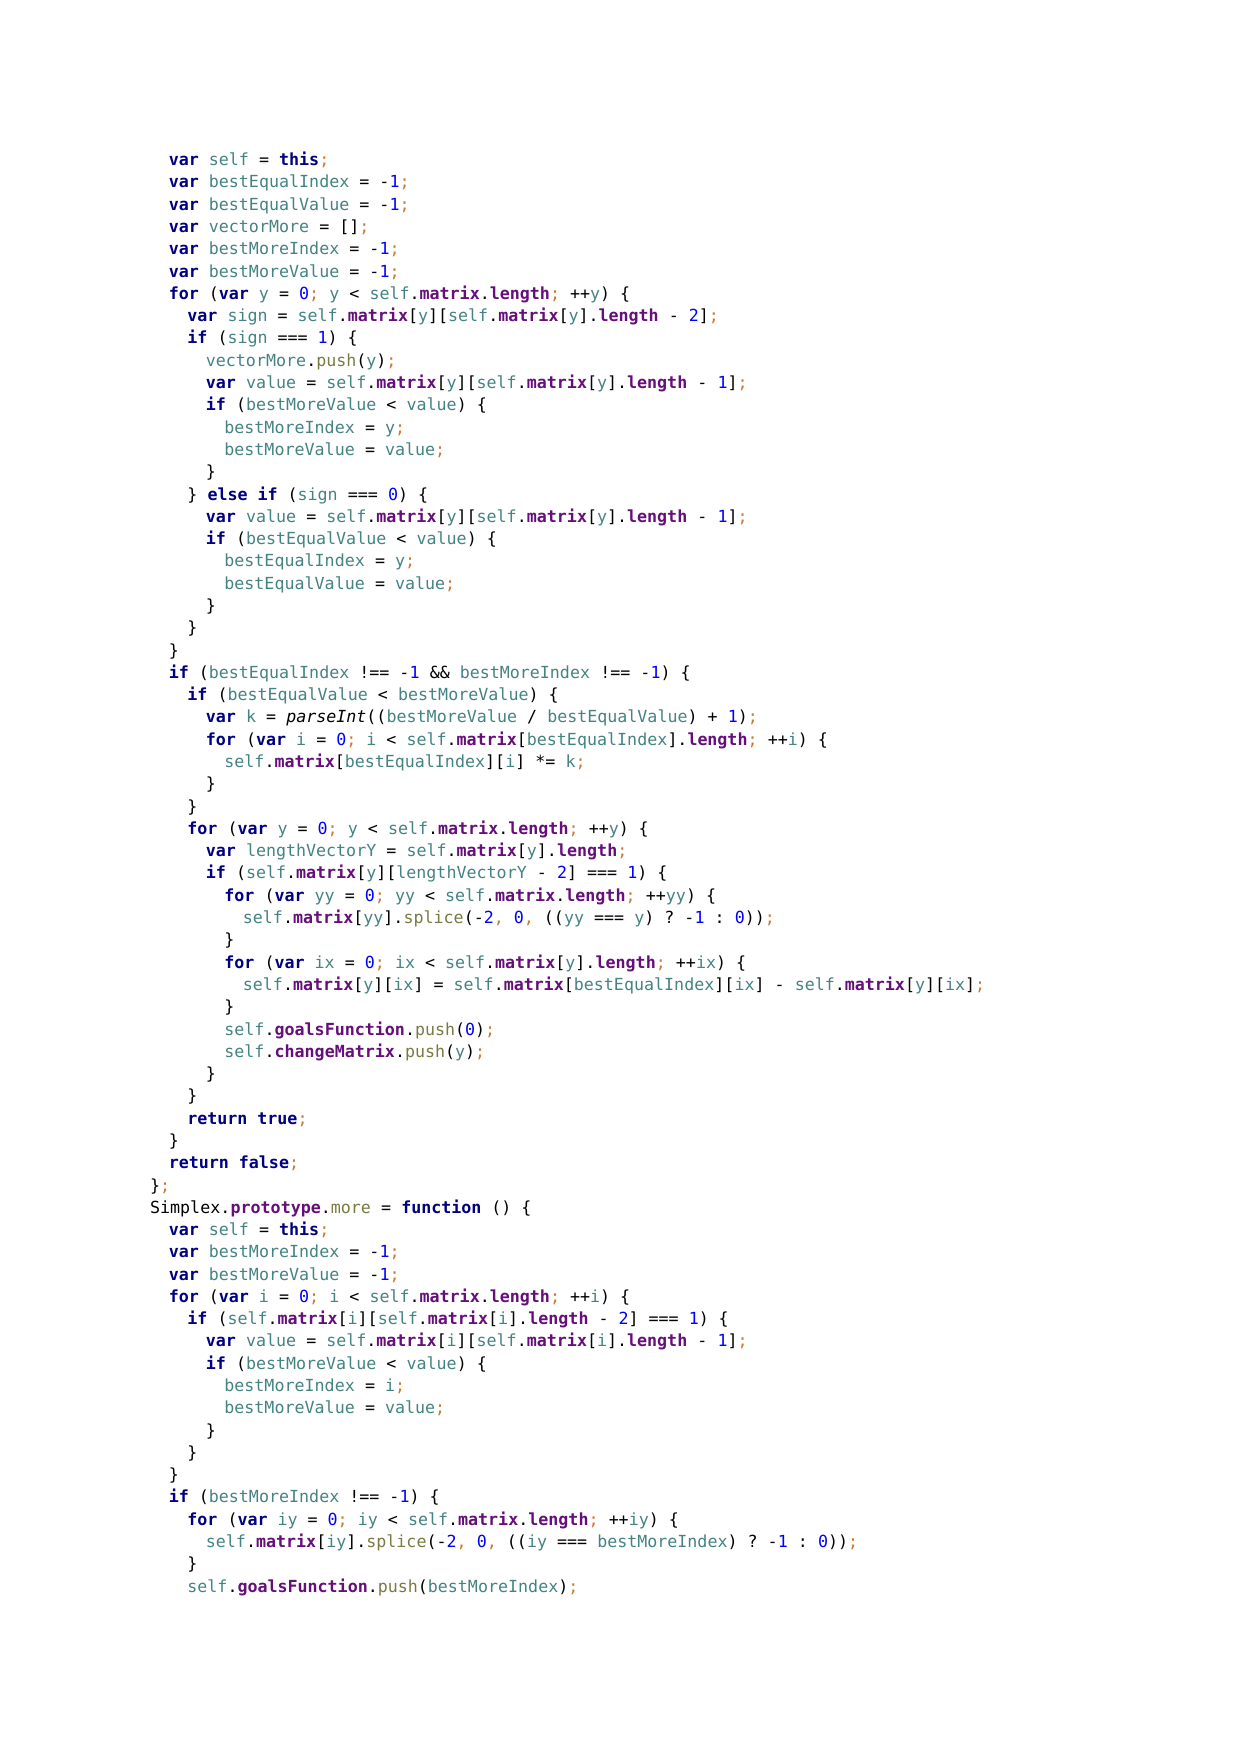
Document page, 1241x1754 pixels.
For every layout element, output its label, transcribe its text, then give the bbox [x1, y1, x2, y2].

text }; [150, 1175, 1090, 1195]
text } [150, 1443, 1090, 1462]
text self.matrix[iy].splice(-2, 0, ((iy === bestMoreIndex) ? -1 : 0)); [150, 1532, 1090, 1551]
text } [150, 796, 1090, 816]
text for (var y = 0; y < self.matrix.length; ++y) { [150, 819, 1090, 838]
text self.matrix[y][ix] = self.matrix[bestEqualIndex][ix] - self.matrix[y][ix]; [150, 975, 1090, 994]
text } [150, 618, 1090, 637]
text var self = this; [150, 150, 1090, 169]
text var bestMoreValue = -1; [150, 1264, 1090, 1284]
text if (self.matrix[i][self.matrix[i].length - 2] === 1) { [150, 1309, 1090, 1328]
text bestMoreIndex = y; [150, 417, 1090, 437]
text var lengthVectorY = self.matrix[y].length; [150, 841, 1090, 860]
text for (var i = 0; i < self.matrix[bestEqualIndex].length; ++i) { [150, 729, 1090, 749]
text self.matrix[yy].splice(-2, 0, ((yy === y) ? -1 : 0)); [150, 908, 1090, 927]
text if (bestMoreIndex !== -1) { [150, 1487, 1090, 1507]
text var bestEqualIndex = -1; [150, 172, 1090, 192]
text if (bestEqualValue < value) { [150, 529, 1090, 548]
text var value = self.matrix[y][self.matrix[y].length - 1]; [150, 373, 1090, 392]
text Simplex.prototype.more = function () { [150, 1198, 1090, 1217]
text if (bestMoreValue < value) { [150, 395, 1090, 414]
text } [150, 1465, 1090, 1484]
text for (var ix = 0; ix < self.matrix[y].length; ++ix) { [150, 952, 1090, 972]
text } [150, 1554, 1090, 1573]
text } [150, 774, 1090, 793]
text } [150, 640, 1090, 660]
text var value = self.matrix[i][self.matrix[i].length - 1]; [150, 1331, 1090, 1351]
text if (self.matrix[y][lengthVectorY - 2] === 1) { [150, 863, 1090, 883]
text bestMoreValue = value; [150, 1398, 1090, 1417]
text var k = parseInt((bestMoreValue / bestEqualValue) + 1); [150, 707, 1090, 727]
text bestMoreValue = value; [150, 440, 1090, 459]
text } [150, 1064, 1090, 1083]
text } [150, 930, 1090, 949]
text self.matrix[bestEqualIndex][i] *= k; [150, 752, 1090, 771]
text vectorMore.push(y); [150, 351, 1090, 370]
text bestEqualIndex = y; [150, 551, 1090, 571]
text for (var iy = 0; iy < self.matrix.length; ++iy) { [150, 1509, 1090, 1529]
text for (var y = 0; y < self.matrix.length; ++y) { [150, 284, 1090, 303]
text bestEqualValue = value; [150, 573, 1090, 593]
text for (var i = 0; i < self.matrix.length; ++i) { [150, 1287, 1090, 1306]
text } [150, 1086, 1090, 1106]
text } [150, 596, 1090, 615]
text self.goalsFunction.push(bestMoreIndex); [150, 1576, 1090, 1596]
text bestMoreIndex = i; [150, 1376, 1090, 1395]
text return true; [150, 1108, 1090, 1128]
text return false; [150, 1153, 1090, 1172]
text self.goalsFunction.push(0); [150, 1019, 1090, 1039]
text var self = this; [150, 1220, 1090, 1239]
text if (bestEqualValue < bestMoreValue) { [150, 685, 1090, 704]
text } [150, 997, 1090, 1016]
text if (bestMoreValue < value) { [150, 1353, 1090, 1373]
text if (bestEqualIndex !== -1 && bestMoreIndex !== -1) { [150, 663, 1090, 682]
text } else if (sign === 0) { [150, 484, 1090, 504]
text } [150, 1131, 1090, 1150]
text if (sign === 1) { [150, 328, 1090, 348]
text } [150, 462, 1090, 481]
text var bestMoreIndex = -1; [150, 239, 1090, 258]
text var bestEqualValue = -1; [150, 194, 1090, 214]
text var bestMoreValue = -1; [150, 261, 1090, 281]
text self.changeMatrix.push(y); [150, 1042, 1090, 1061]
text for (var yy = 0; yy < self.matrix.length; ++yy) { [150, 886, 1090, 905]
text var value = self.matrix[y][self.matrix[y].length - 1]; [150, 507, 1090, 526]
text var bestMoreIndex = -1; [150, 1242, 1090, 1261]
text var sign = self.matrix[y][self.matrix[y].length - 2]; [150, 306, 1090, 325]
text var vectorMore = []; [150, 217, 1090, 236]
text } [150, 1420, 1090, 1440]
